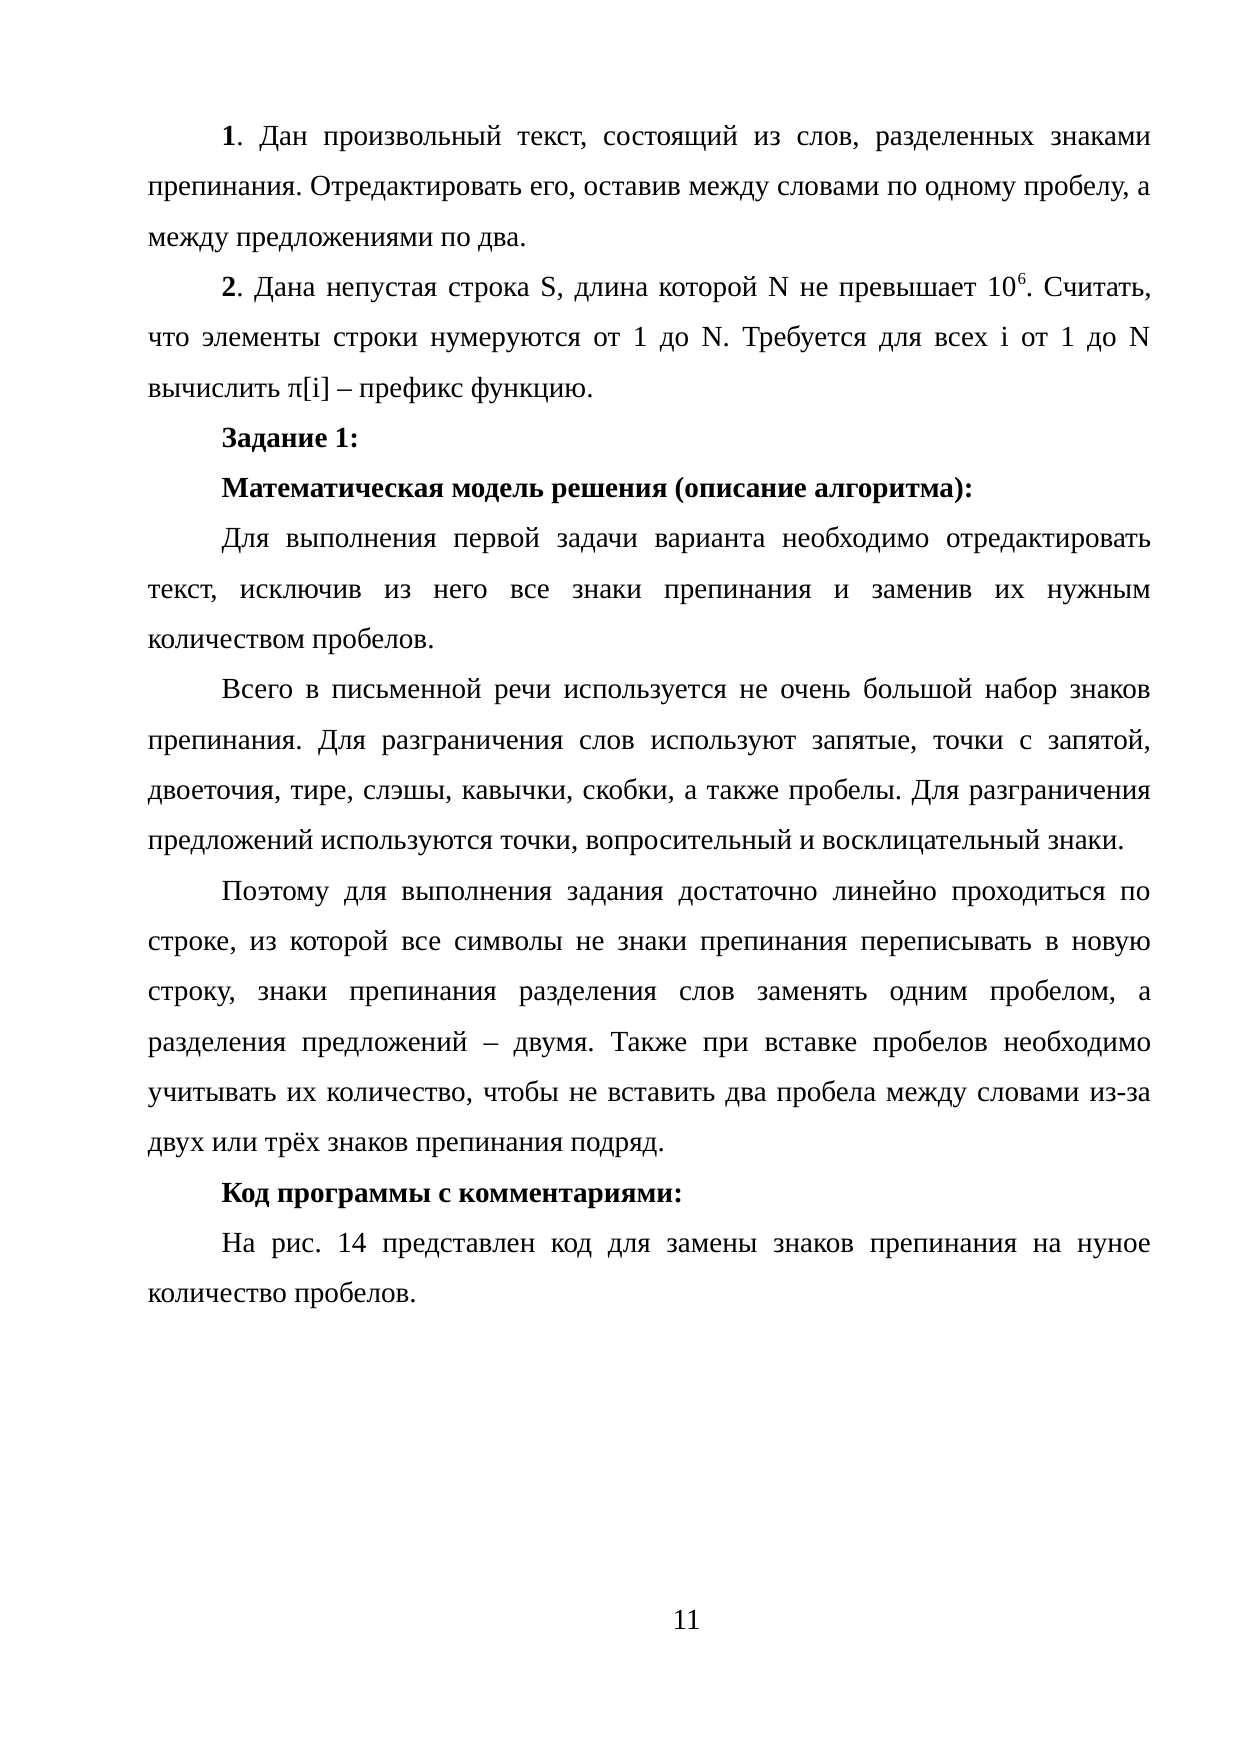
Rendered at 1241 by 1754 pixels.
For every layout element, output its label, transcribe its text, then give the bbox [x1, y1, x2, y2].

text 2. Дана непустая строка S, длина которой N не превышает 106. Считать, что элементы строки нумеруются от 1 до N. Требуется для всех i от 1 до N вычислить π[i] – префикс функцию. [148, 269, 1152, 403]
text Для выполнения первой задачи варианта необходимо отредактировать текст, исключив из него все знаки препинания и заменив их нужным количеством пробелов. [148, 521, 1152, 655]
text Поэтому для выполнения задания достаточно линейно проходиться по строке, из которой все символы не знаки препинания переписывать в новую строку, знаки препинания разделения слов заменять одним пробелом, а разделения предложений – двумя. Также при вставке пробелов необходимо учитывать их количество, чтобы не вставить два пробела между словами из-за двух или трёх знаков препинания подряд. [148, 873, 1152, 1158]
text Математическая модель решения (описание алгоритма): [148, 470, 1152, 504]
text Код программы с комментариями: [148, 1175, 1152, 1208]
text Всего в письменной речи используется не очень большой набор знаков препинания. Для разграничения слов используют запятые, точки с запятой, двоеточия, тире, слэшы, кавычки, скобки, а также пробелы. Для разграничения предложений используются точки, вопросительный и восклицательный знаки. [148, 672, 1152, 856]
text 1. Дан произвольный текст, состоящий из слов, разделенных знаками препинания. Отредактировать его, оставив между словами по одному пробелу, а между предложениями по два. [148, 118, 1152, 252]
text Задание 1: [148, 420, 1152, 453]
text На рис. 14 представлен код для замены знаков препинания на нуное количество пробелов. [148, 1225, 1152, 1309]
